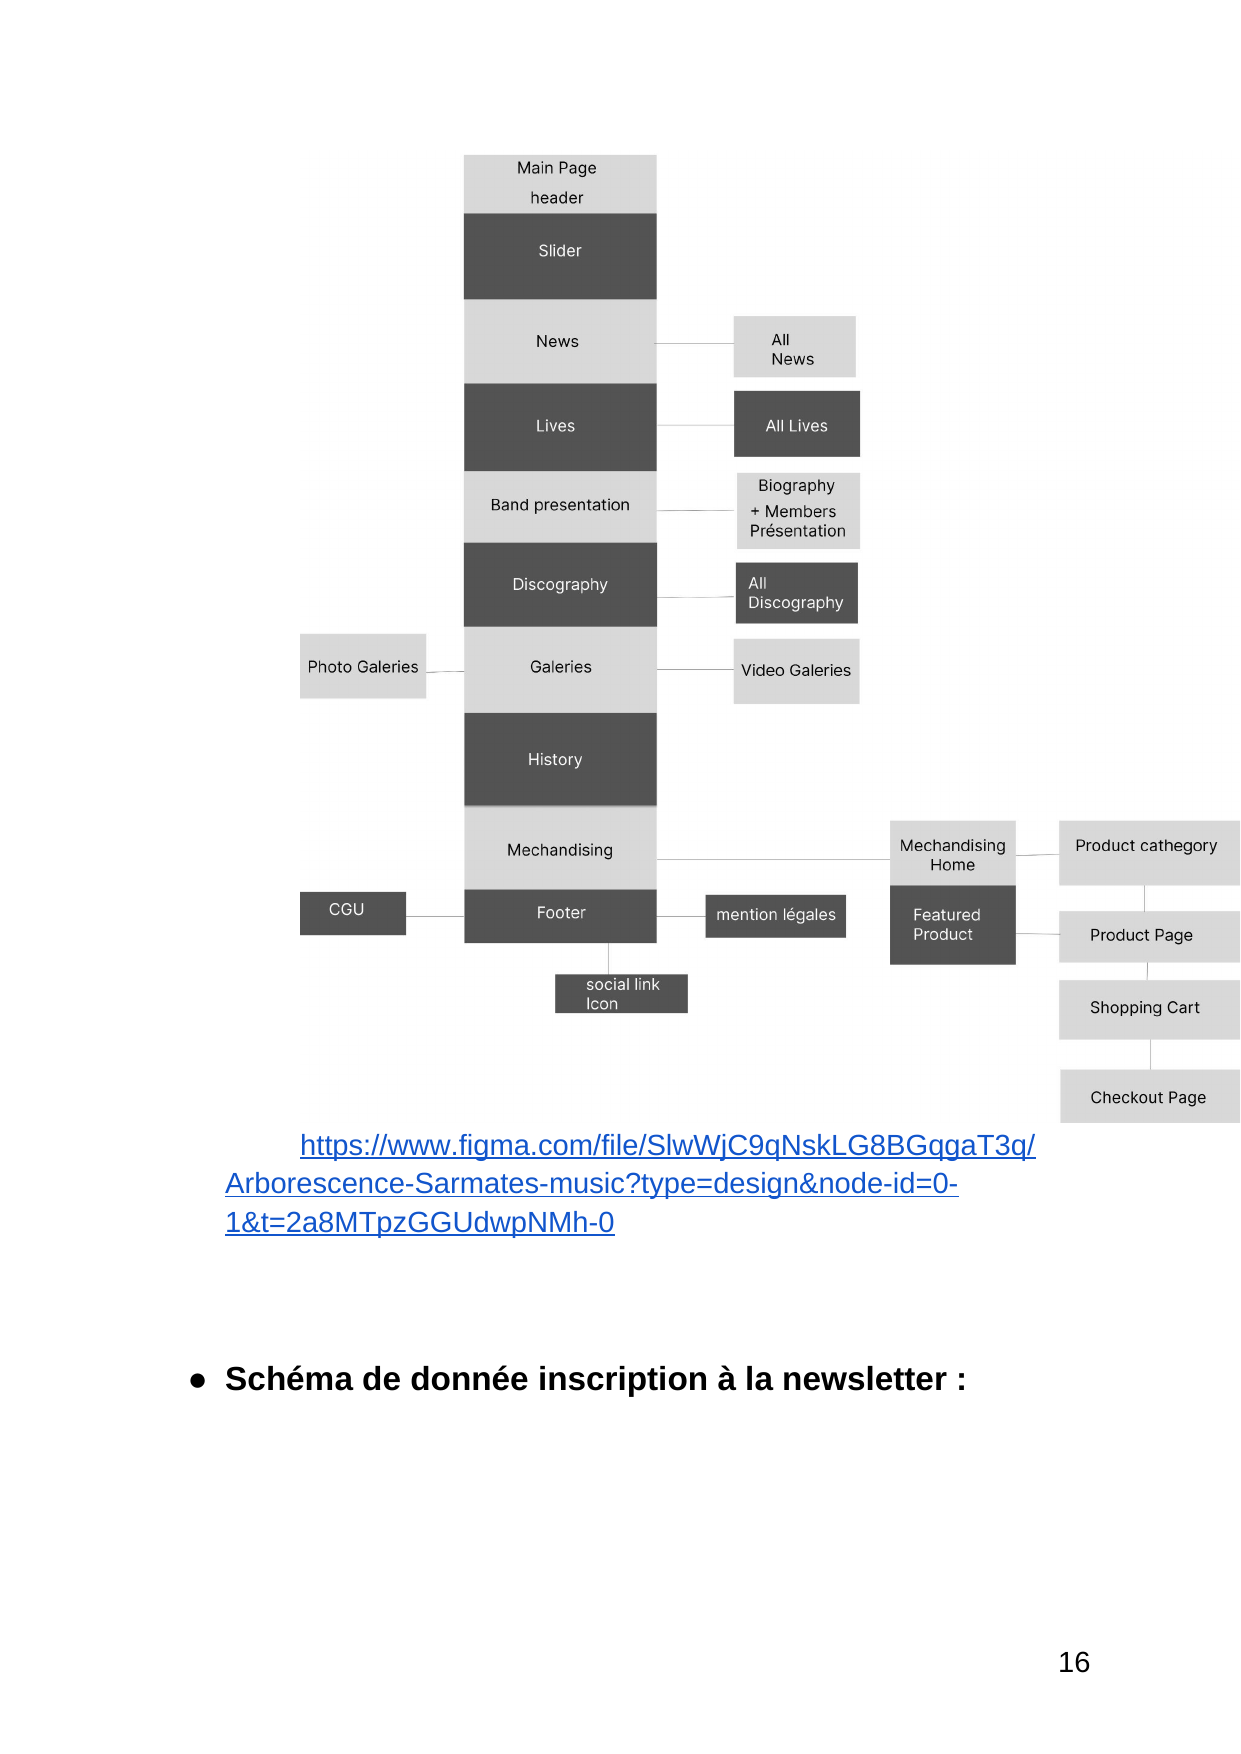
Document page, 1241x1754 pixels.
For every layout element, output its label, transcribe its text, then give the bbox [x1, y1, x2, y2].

picture [300, 150, 1241, 1123]
text https://www.figma.com/file/SlwWjC9qNskLG8BGqgaT3q/Arborescence-Sarmates-music?type=design&node-id=0-1&t=2a8MTpzGGUdwpNMh-0 [225, 1128, 1090, 1277]
subtitle Schéma de donnée inscription à la newsletter : [187, 1359, 1090, 1398]
